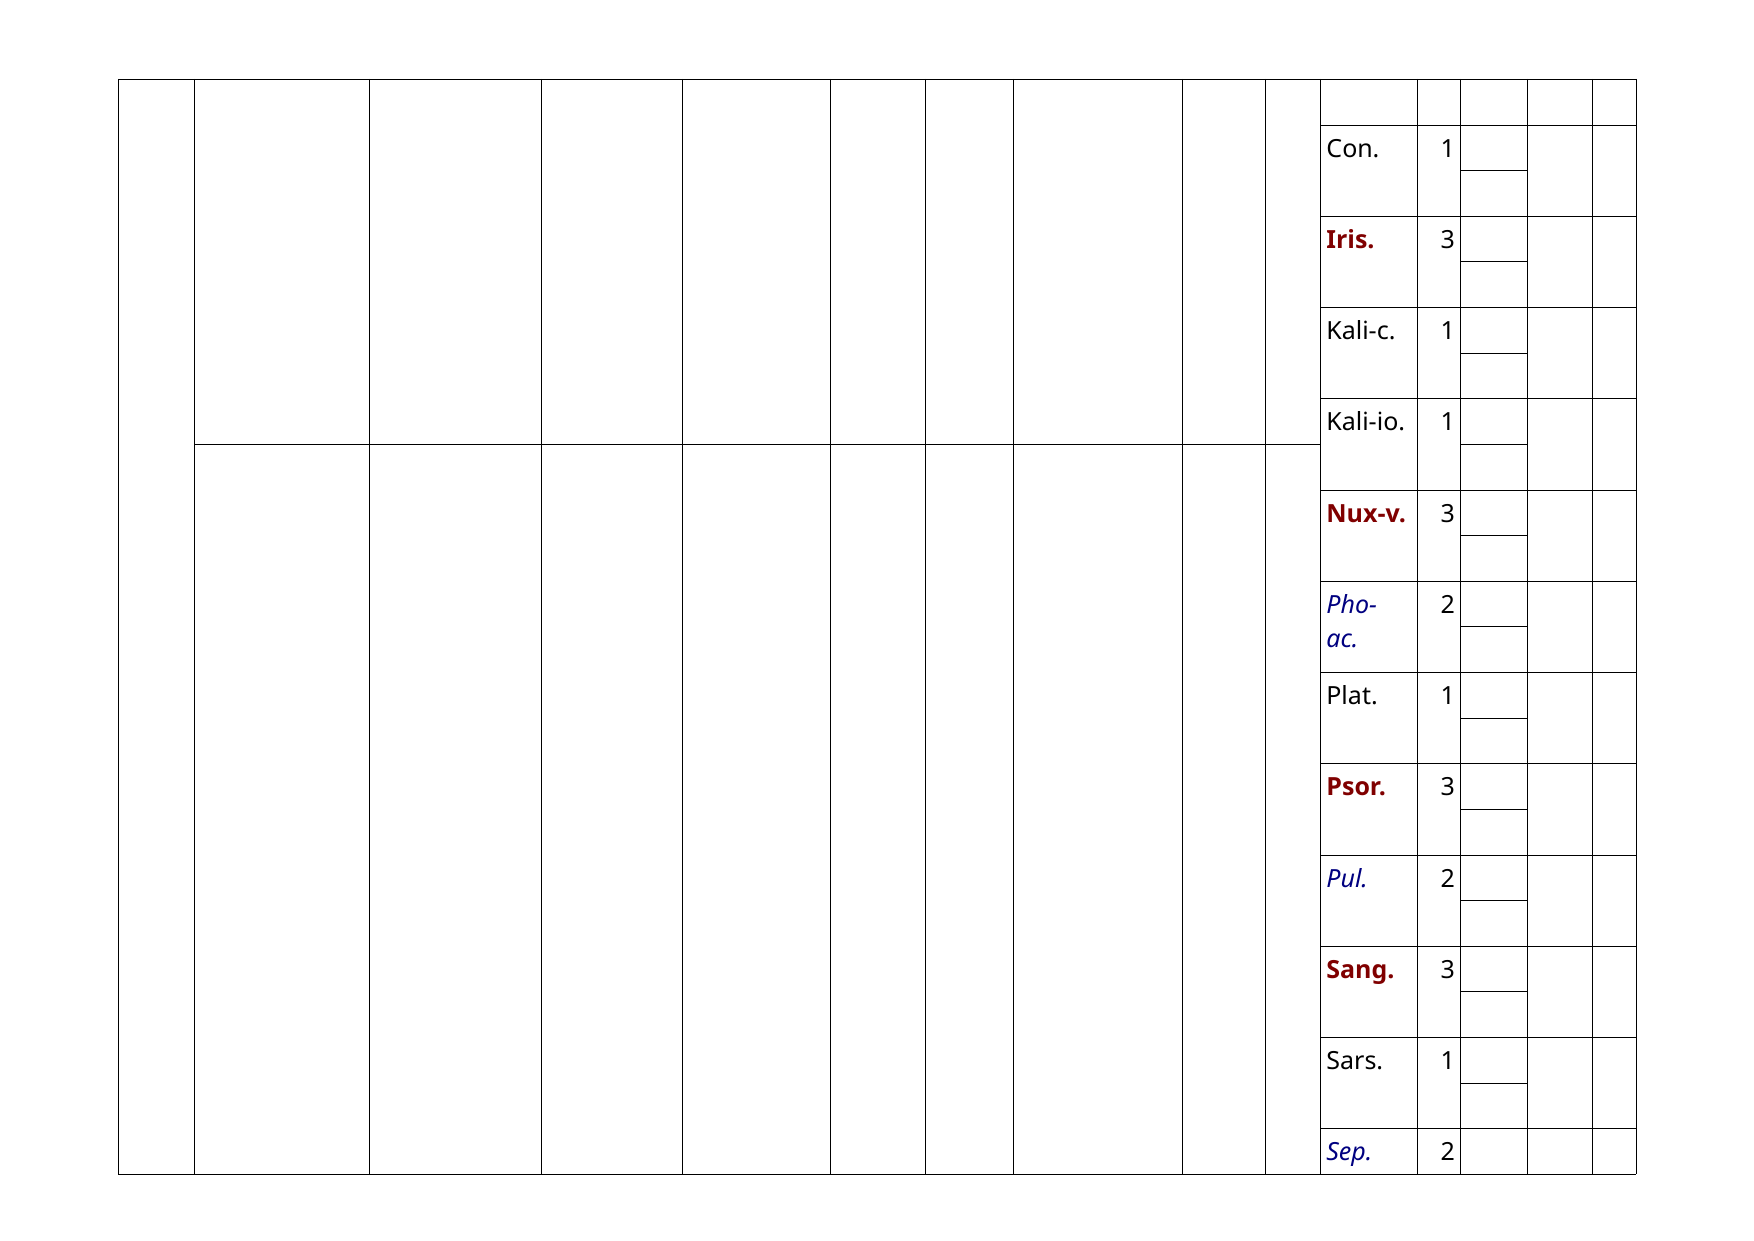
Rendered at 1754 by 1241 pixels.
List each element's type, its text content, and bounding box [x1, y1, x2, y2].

table_cell 1 [1418, 308, 1460, 398]
table_cell [1593, 764, 1636, 854]
table_cell [1528, 399, 1592, 489]
table_cell [1528, 673, 1592, 763]
table_cell [1593, 217, 1636, 307]
table_cell [1528, 947, 1592, 1037]
table_cell [1461, 126, 1527, 170]
table_cell [1528, 126, 1592, 216]
table_cell Sep. [1321, 1129, 1417, 1174]
table_cell Kali-c. [1321, 308, 1417, 398]
table_cell Plat. [1321, 673, 1417, 763]
table_cell Nux-v. [1321, 491, 1417, 581]
table_cell Sang. [1321, 947, 1417, 1037]
table_cell [119, 80, 194, 1174]
table_cell [1528, 308, 1592, 398]
table_cell [1461, 262, 1527, 307]
table_cell [1461, 856, 1527, 900]
table_cell [1528, 582, 1592, 672]
table_cell [926, 445, 1013, 1174]
table_cell 1 [1418, 126, 1460, 216]
table_cell [1528, 217, 1592, 307]
table_cell Pul. [1321, 856, 1417, 946]
table_cell [195, 445, 369, 1174]
table_cell [1461, 445, 1527, 489]
table_cell [1183, 445, 1265, 1174]
table_cell [1321, 80, 1417, 124]
table_cell 2 [1418, 856, 1460, 946]
table_cell [1593, 673, 1636, 763]
table_cell Sars. [1321, 1038, 1417, 1128]
table_cell [1461, 491, 1527, 535]
table_cell [1461, 947, 1527, 991]
table_cell [1461, 810, 1527, 854]
table_cell [683, 445, 830, 1174]
table_cell 1 [1418, 1038, 1460, 1128]
table_cell [1266, 80, 1320, 444]
table_cell [1014, 445, 1182, 1174]
table_cell [1461, 627, 1527, 672]
table_cell [1183, 80, 1265, 444]
table_cell [1528, 80, 1592, 124]
table_cell [1461, 582, 1527, 626]
table_cell [1593, 856, 1636, 946]
table_cell [1461, 80, 1527, 124]
table_cell [926, 80, 1013, 444]
table_cell [195, 80, 369, 444]
table_cell 2 [1418, 1129, 1460, 1174]
table_cell 3 [1418, 764, 1460, 854]
table_cell [1418, 80, 1460, 124]
table_cell [683, 80, 830, 444]
table_cell [1461, 308, 1527, 353]
table_cell [1593, 126, 1636, 216]
table_cell [370, 80, 541, 444]
table_cell [1461, 399, 1527, 444]
table_cell Kali-io. [1321, 399, 1417, 489]
table_cell [1528, 491, 1592, 581]
table_cell [1593, 1129, 1636, 1174]
table_cell Psor. [1321, 764, 1417, 854]
table_cell [1461, 992, 1527, 1037]
table_cell [1593, 308, 1636, 398]
table_cell [1528, 764, 1592, 854]
table_cell [1593, 947, 1636, 1037]
table_cell [1528, 1129, 1592, 1174]
table_cell [1014, 80, 1182, 444]
table_cell [1461, 1129, 1527, 1174]
table_cell [1593, 1038, 1636, 1128]
table_cell 3 [1418, 491, 1460, 581]
table_cell [542, 80, 682, 444]
table_cell [831, 445, 925, 1174]
table_cell [1528, 856, 1592, 946]
table_cell [1461, 1084, 1527, 1128]
table_cell [831, 80, 925, 444]
table_cell [1593, 491, 1636, 581]
table_cell 2 [1418, 582, 1460, 672]
table_cell Con. [1321, 126, 1417, 216]
table_cell [1461, 764, 1527, 809]
table_cell Iris. [1321, 217, 1417, 307]
table_cell [1461, 1038, 1527, 1083]
table_cell [1461, 536, 1527, 581]
table_cell [1528, 1038, 1592, 1128]
table_cell [1461, 901, 1527, 946]
table_cell [1461, 673, 1527, 718]
table_cell Pho-ac. [1321, 582, 1417, 672]
table_cell [1461, 171, 1527, 216]
table_cell 3 [1418, 947, 1460, 1037]
table_cell [1593, 582, 1636, 672]
table_cell [1461, 354, 1527, 398]
table_cell [370, 445, 541, 1174]
table_cell 3 [1418, 217, 1460, 307]
table_cell [1593, 80, 1636, 124]
table_cell 1 [1418, 673, 1460, 763]
table_cell [542, 445, 682, 1174]
table_cell [1266, 445, 1320, 1174]
table_cell 1 [1418, 399, 1460, 489]
table_cell [1461, 217, 1527, 261]
table_cell [1593, 399, 1636, 489]
table_cell [1461, 719, 1527, 763]
